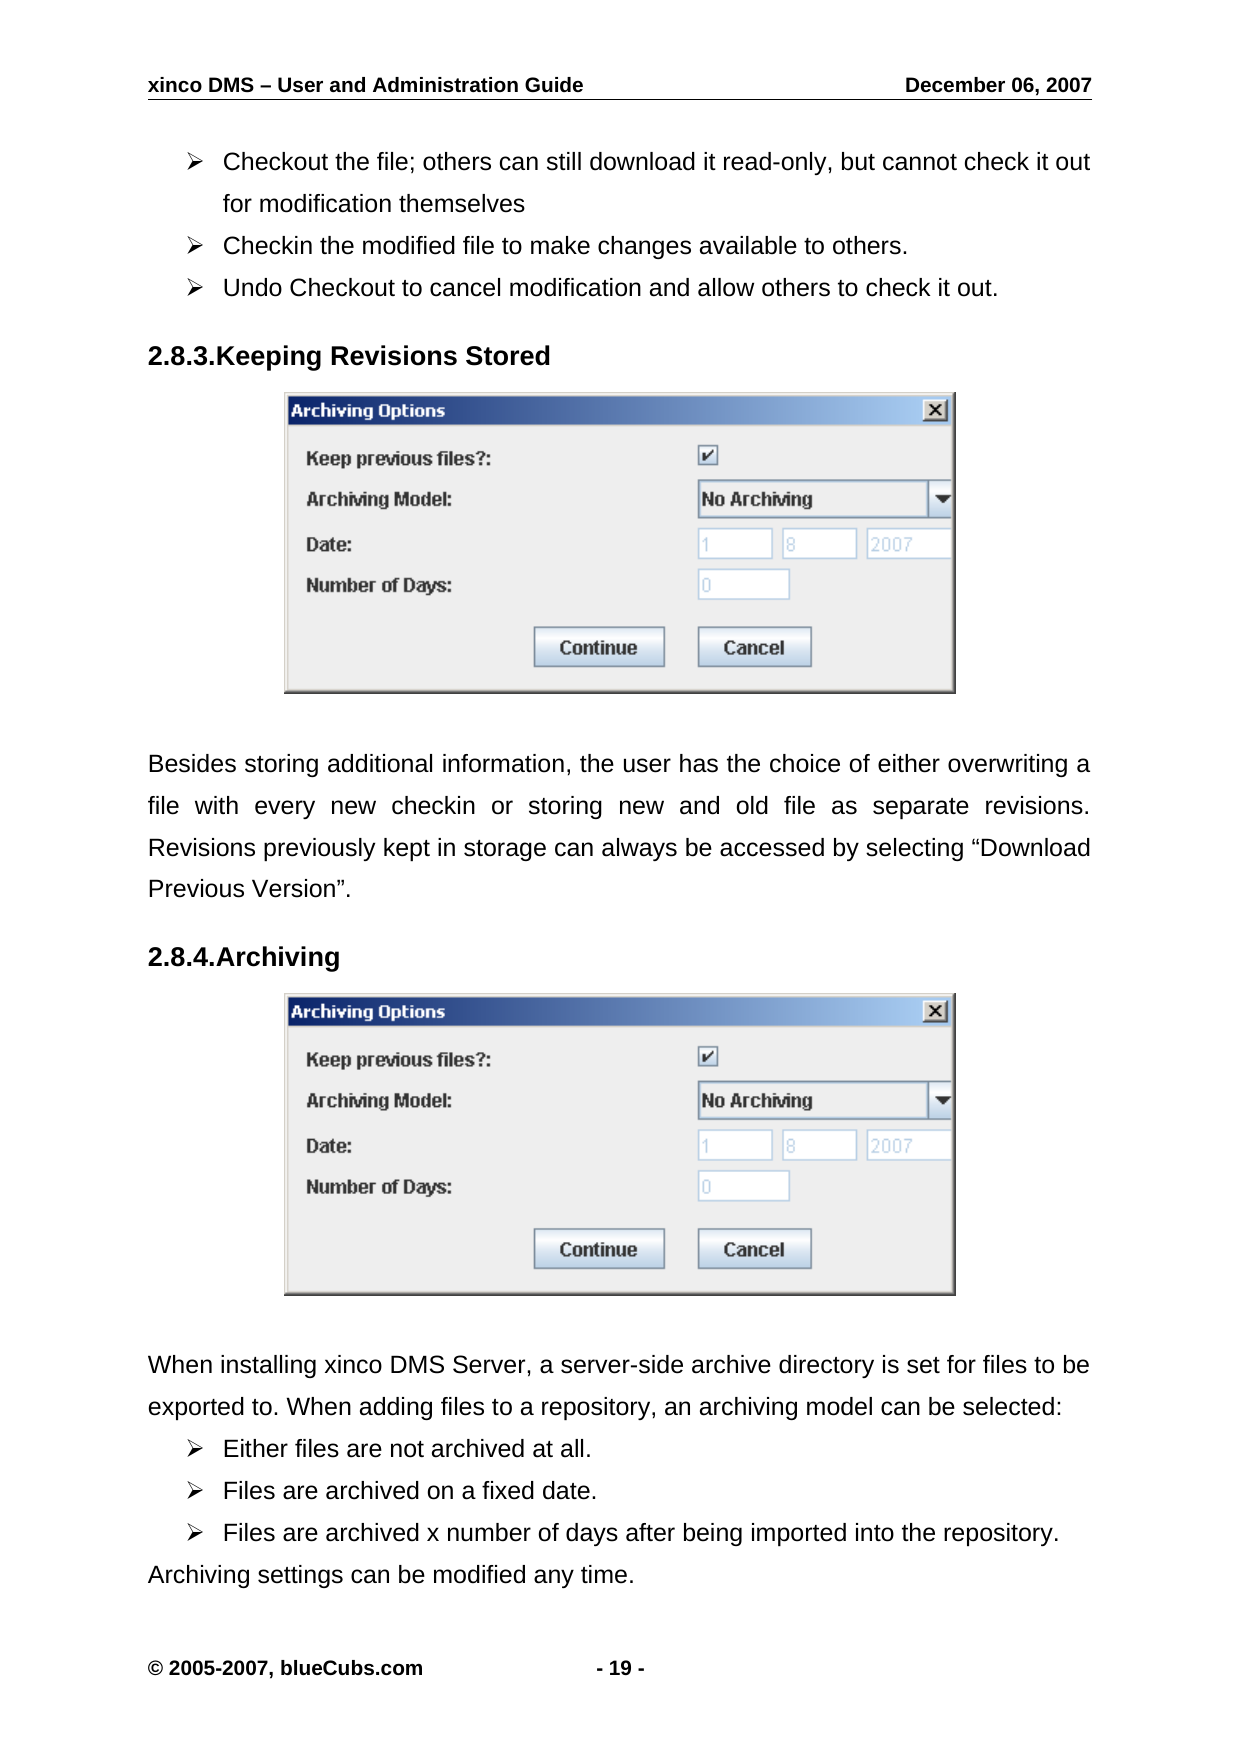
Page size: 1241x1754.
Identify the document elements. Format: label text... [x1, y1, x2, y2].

list Either files are not archived at all. [185, 1435, 1092, 1463]
list Checkin the modified file to make changes available to others. [185, 232, 1092, 259]
subtitle Archiving [148, 942, 1092, 972]
picture [284, 993, 956, 1296]
text When installing xinco DMS Server, a server-side archive directory is set for files to be exported to. When adding files to a repository, an archiving model can be selected: [148, 1351, 1092, 1421]
list Files are archived on a fixed date. [185, 1477, 1092, 1505]
text Archiving settings can be modified any time. [148, 1561, 1092, 1589]
list Checkout the file; others can still download it read-only, but cannot check it out for modification themselves [185, 148, 1092, 218]
list Files are archived x number of days after being imported into the repository. [185, 1519, 1092, 1547]
text Besides storing additional information, the user has the choice of either overwriting a file with every new checkin or storing new and old file as separate revisions. Revisions previously kept in storage can always be accessed by selecting “Download Previous Version”. [148, 749, 1092, 903]
list Undo Checkout to cancel modification and allow others to check it out. [185, 273, 1092, 302]
subtitle Keeping Revisions Stored [148, 341, 1092, 371]
picture [284, 392, 956, 694]
